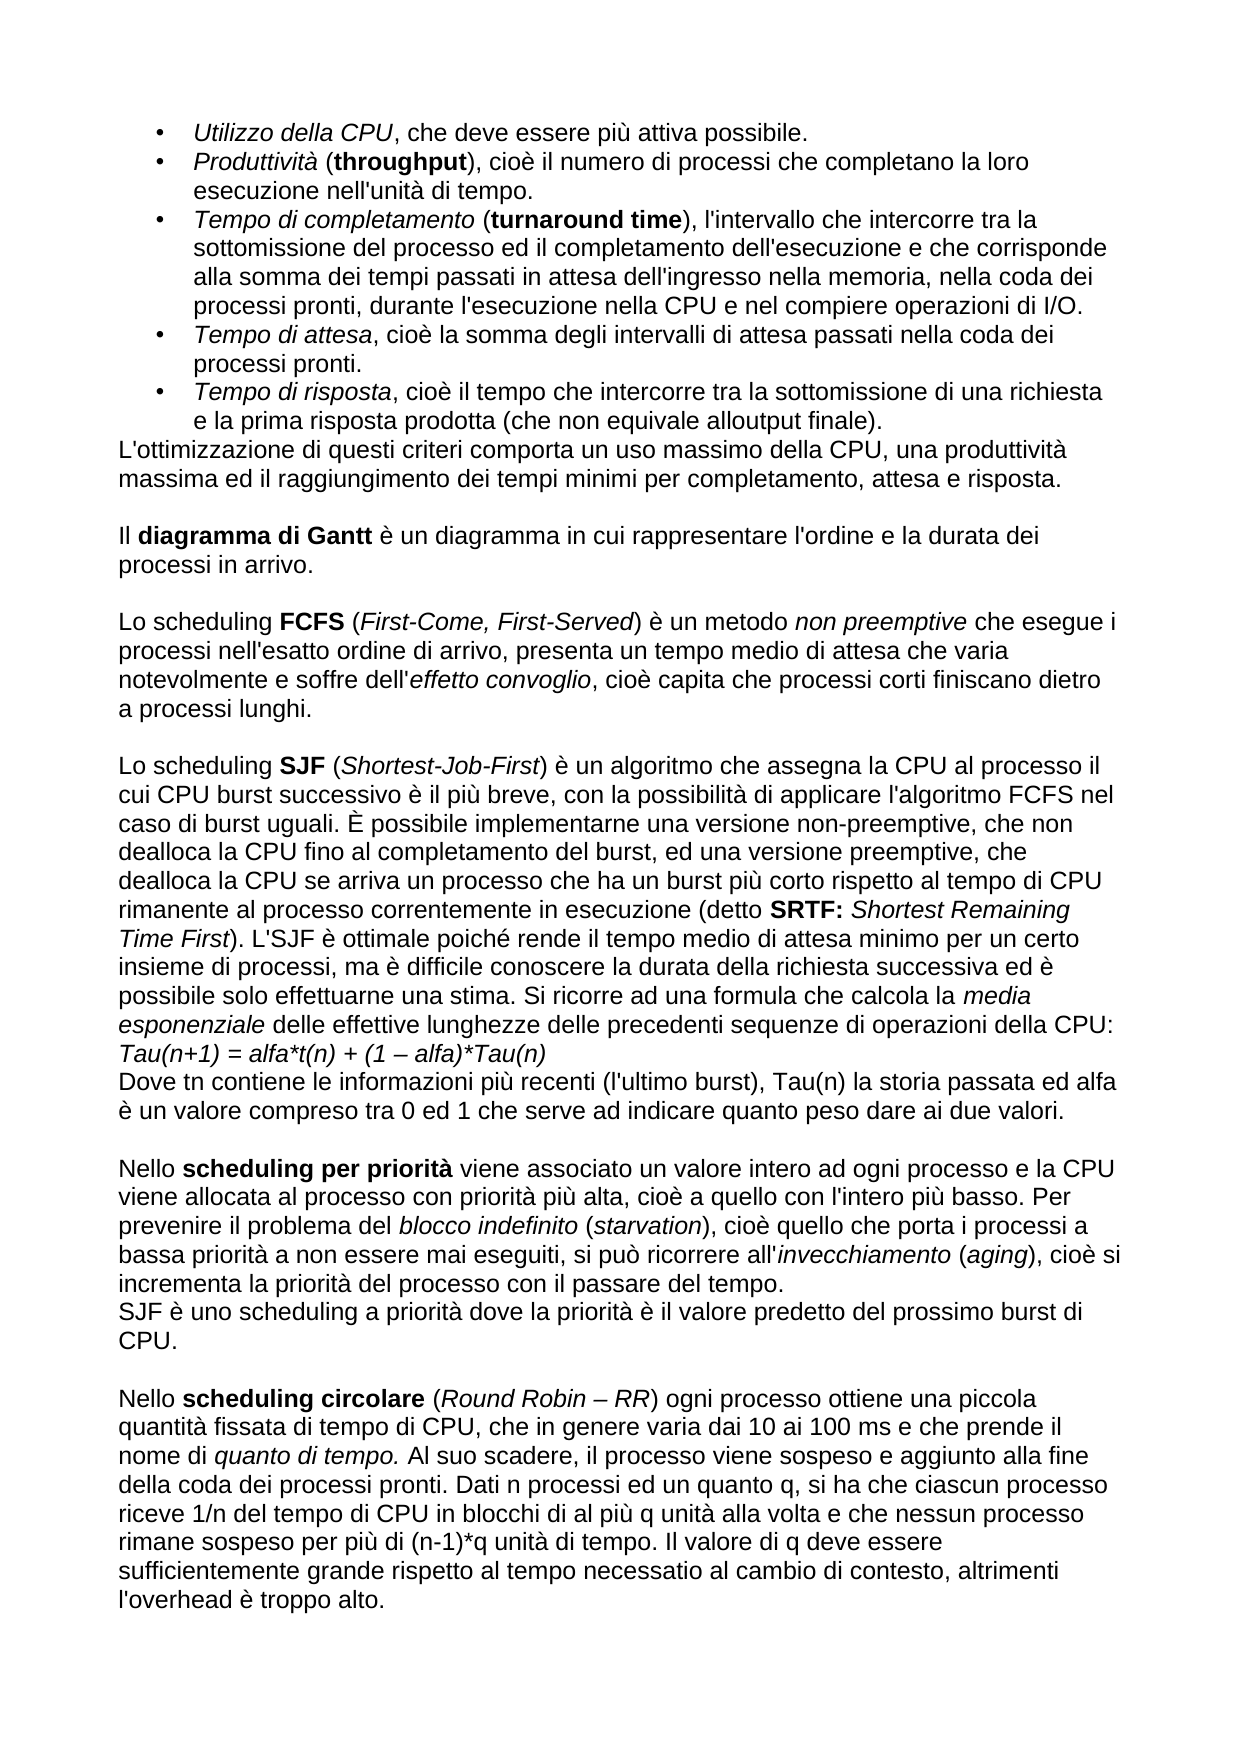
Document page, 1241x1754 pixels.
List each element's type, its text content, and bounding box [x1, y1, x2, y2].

list Produttività (throughput), cioè il numero di processi che completano la loro esecuzione nell'unità di tempo. [156, 147, 1122, 204]
text Nello scheduling per priorità viene associato un valore intero ad ogni processo e la CPU viene allocata al processo con priorità più alta, cioè a quello con l'intero più basso. Per prevenire il problema del blocco indefinito (starvation), cioè quello che porta i processi a bassa priorità a non essere mai eseguiti, si può ricorrere all'invecchiamento (aging), cioè si incrementa la priorità del processo con il passare del tempo. [118, 1154, 1122, 1297]
list Tempo di risposta, cioè il tempo che intercorre tra la sottomissione di una richiesta e la prima risposta prodotta (che non equivale alloutput finale). [156, 377, 1122, 435]
list Tempo di completamento (turnaround time), l'intervallo che intercorre tra la sottomissione del processo ed il completamento dell'esecuzione e che corrisponde alla somma dei tempi passati in attesa dell'ingresso nella memoria, nella coda dei processi pronti, durante l'esecuzione nella CPU e nel compiere operazioni di I/O. [156, 204, 1122, 320]
text Lo scheduling SJF (Shortest-Job-First) è un algoritmo che assegna la CPU al processo il cui CPU burst successivo è il più breve, con la possibilità di applicare l'algoritmo FCFS nel caso di burst uguali. È possibile implementarne una versione non-preemptive, che non dealloca la CPU fino al completamento del burst, ed una versione preemptive, che dealloca la CPU se arriva un processo che ha un burst più corto rispetto al tempo di CPU rimanente al processo correntemente in esecuzione (detto SRTF: Shortest Remaining Time First). L'SJF è ottimale poiché rende il tempo medio di attesa minimo per un certo insieme di processi, ma è difficile conoscere la durata della richiesta successiva ed è possibile solo effettuarne una stima. Si ricorre ad una formula che calcola la media esponenziale delle effettive lunghezze delle precedenti sequenze di operazioni della CPU: [118, 751, 1122, 1039]
text Nello scheduling circolare (Round Robin – RR) ogni processo ottiene una piccola quantità fissata di tempo di CPU, che in genere varia dai 10 ai 100 ms e che prende il nome di quanto di tempo. Al suo scadere, il processo viene sospeso e aggiunto alla fine della coda dei processi pronti. Dati n processi ed un quanto q, si ha che ciascun processo riceve 1/n del tempo di CPU in blocchi di al più q unità alla volta e che nessun processo rimane sospeso per più di (n-1)*q unità di tempo. Il valore di q deve essere sufficientemente grande rispetto al tempo necessatio al cambio di contesto, altrimenti l'overhead è troppo alto. [118, 1384, 1122, 1614]
list Tempo di attesa, cioè la somma degli intervalli di attesa passati nella coda dei processi pronti. [156, 320, 1122, 377]
text Dove tn contiene le informazioni più recenti (l'ultimo burst), Tau(n) la storia passata ed alfa è un valore compreso tra 0 ed 1 che serve ad indicare quanto peso dare ai due valori. [118, 1067, 1122, 1125]
text Il diagramma di Gantt è un diagramma in cui rappresentare l'ordine e la durata dei processi in arrivo. [118, 521, 1122, 579]
text SJF è uno scheduling a priorità dove la priorità è il valore predetto del prossimo burst di CPU. [118, 1297, 1122, 1355]
text Lo scheduling FCFS (First-Come, First-Served) è un metodo non preemptive che esegue i processi nell'esatto ordine di arrivo, presenta un tempo medio di attesa che varia notevolmente e soffre dell'effetto convoglio, cioè capita che processi corti finiscano dietro a processi lunghi. [118, 607, 1122, 722]
text L'ottimizzazione di questi criteri comporta un uso massimo della CPU, una produttività massima ed il raggiungimento dei tempi minimi per completamento, attesa e risposta. [118, 435, 1122, 492]
list Utilizzo della CPU, che deve essere più attiva possibile. [156, 118, 1122, 147]
text Tau(n+1) = alfa*t(n) + (1 – alfa)*Tau(n) [118, 1039, 1122, 1067]
